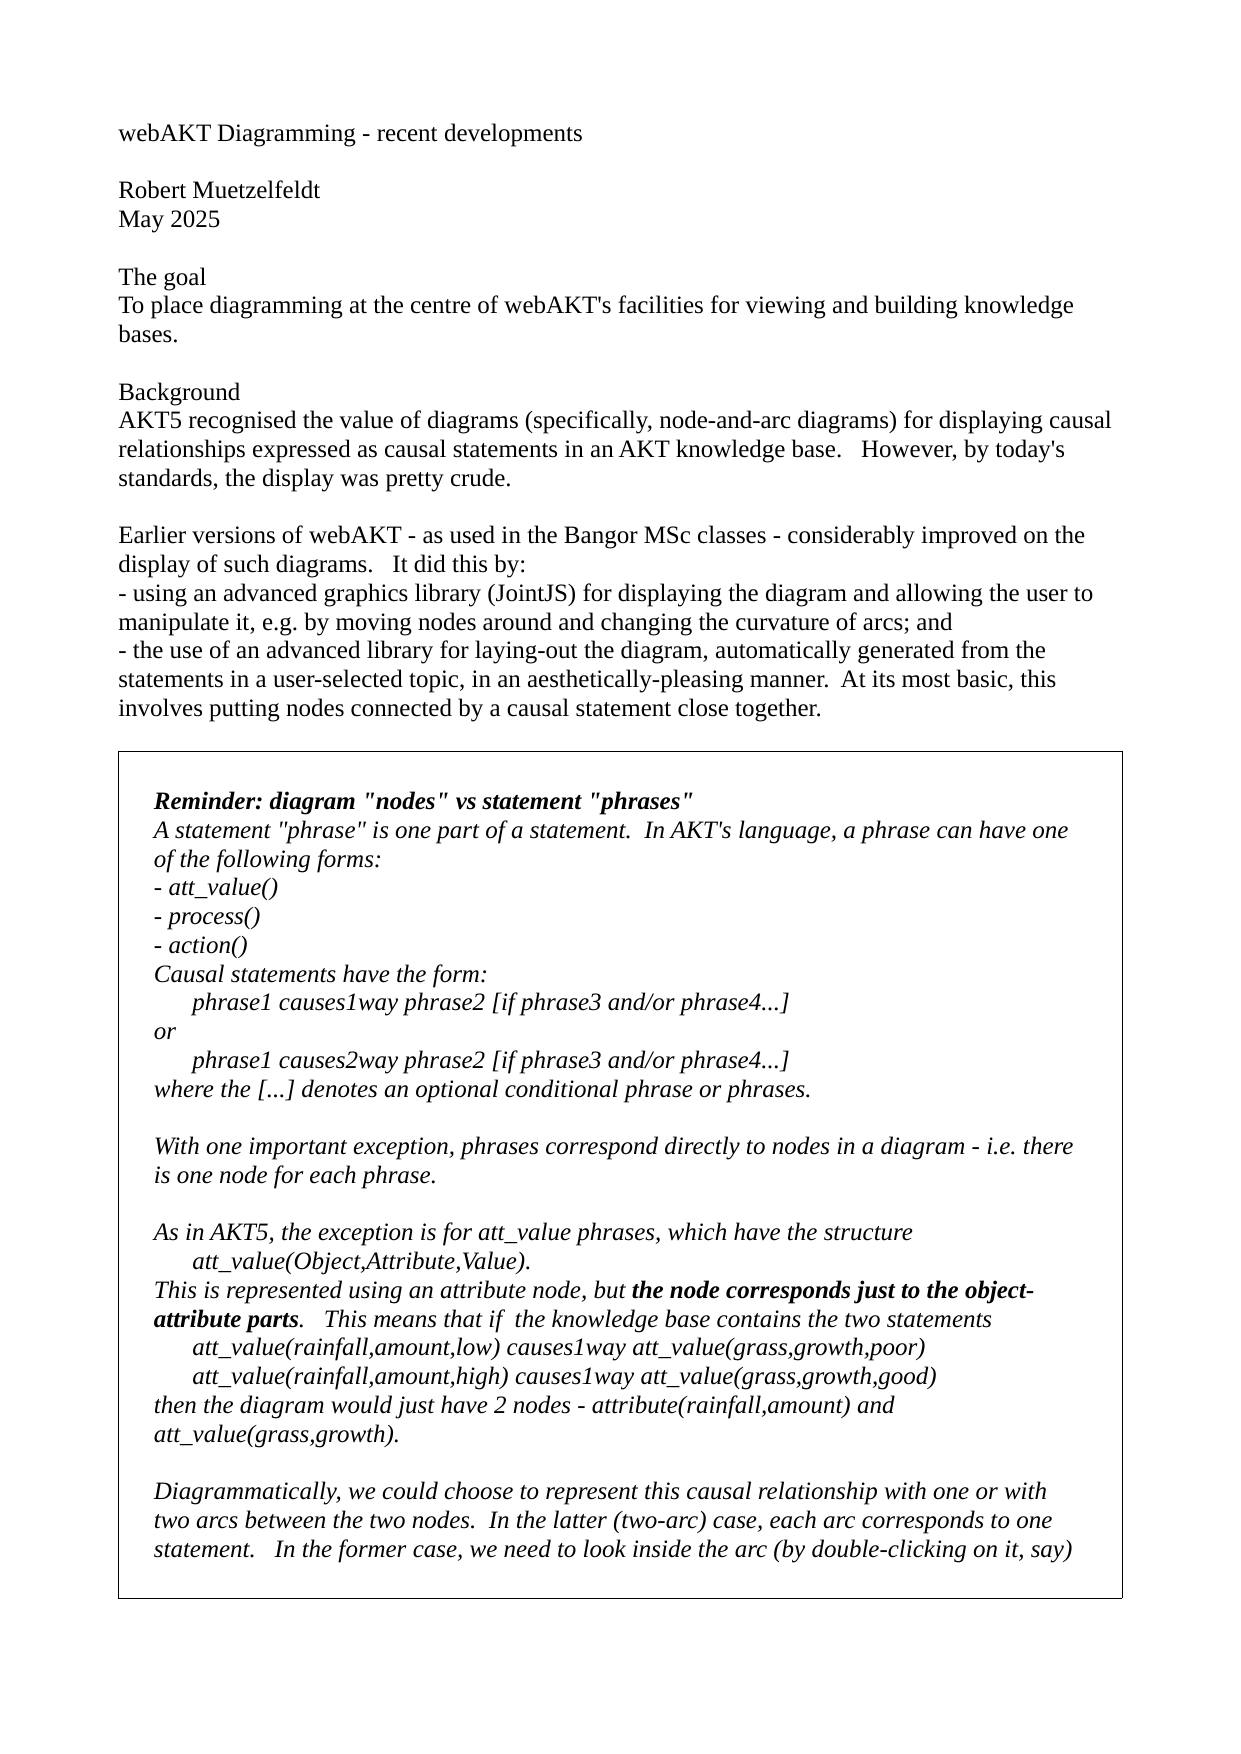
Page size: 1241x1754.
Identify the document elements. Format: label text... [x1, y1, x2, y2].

text Robert Muetzelfeldt [118, 176, 1122, 204]
text This is represented using an attribute node, but the node corresponds just to the Object-Attribute parts. This means that if the knowledge base contains the two statements [119, 1239, 1122, 1297]
text AKT5 recognised the value of diagrams (specifically, node-and-arc diagrams) for displaying causal relationships expressed as causal statements in an AKT knowledge base. However, by today's standards, the display was pretty crude. [118, 406, 1122, 492]
text As in AKT5, the exception is for att_value phrases, which have the structure att_value(Object,Attribute,Value). [119, 1182, 1122, 1239]
text Reminder: diagram "nodes" vs statement "phrases" [119, 752, 1122, 779]
text - process() [119, 866, 1122, 894]
text A statement "phrase" is one part of a statement. In AKT's language, a phrase can have one of the following forms: [119, 779, 1122, 837]
text or [119, 981, 1122, 1009]
text Causal statements have the form: [119, 923, 1122, 952]
text att_value(rainfall,amount,low) causes1way att_value(grass,growth,poor) [119, 1297, 1122, 1326]
text - att_value() [119, 837, 1122, 866]
text To place diagramming at the centre of webAKT's facilities for viewing and building knowledge bases. [118, 291, 1122, 348]
text webAKT Diagramming - recent developments [118, 118, 1122, 147]
text where the [...] denotes an optional conditional phrase or phrases. [119, 1038, 1122, 1096]
text phrase1 causes1way phrase2 [if phrase3 and/or phrase4...] [119, 952, 1122, 981]
text - action() [119, 894, 1122, 923]
text att_value(rainfall,amount,high) causes1way att_value(grass,growth,good) [119, 1326, 1122, 1354]
text - using an advanced graphics library (JointJS) for displaying the diagram and allowing the user to manipulate it, e.g. by moving nodes around and changing the curvature of arcs; and [118, 578, 1122, 636]
text phrase1 causes2way phrase2 [if phrase3 and/or phrase4...] [119, 1009, 1122, 1038]
text The goal [118, 262, 1122, 291]
text then the diagram would just have 2 nodes - attribute(rainfall,amount) and att_value(grass,growth). [119, 1354, 1122, 1441]
text Diagrammatically, we could choose to represent this causal relationship with one or with two arcs between the two nodes. In the latter (two-arc) case, each arc corresponds to one statement. In the former case, we need to look inside the arc (by double-clicking on it, say) [119, 1441, 1122, 1598]
text - the use of an advanced library for laying-out the diagram, automatically generated from the statements in a user-selected topic, in an aesthetically-pleasing manner. At its most basic, this involves putting nodes connected by a causal statement close together. [118, 636, 1122, 722]
text With one important exception, phrases correspond directly to nodes in a diagram - i.e. there is one node for each phrase. [119, 1096, 1122, 1182]
text May 2025 [118, 204, 1122, 233]
text Background [118, 377, 1122, 406]
text Earlier versions of webAKT - as used in the Bangor MSc classes - considerably improved on the display of such diagrams. It did this by: [118, 521, 1122, 578]
